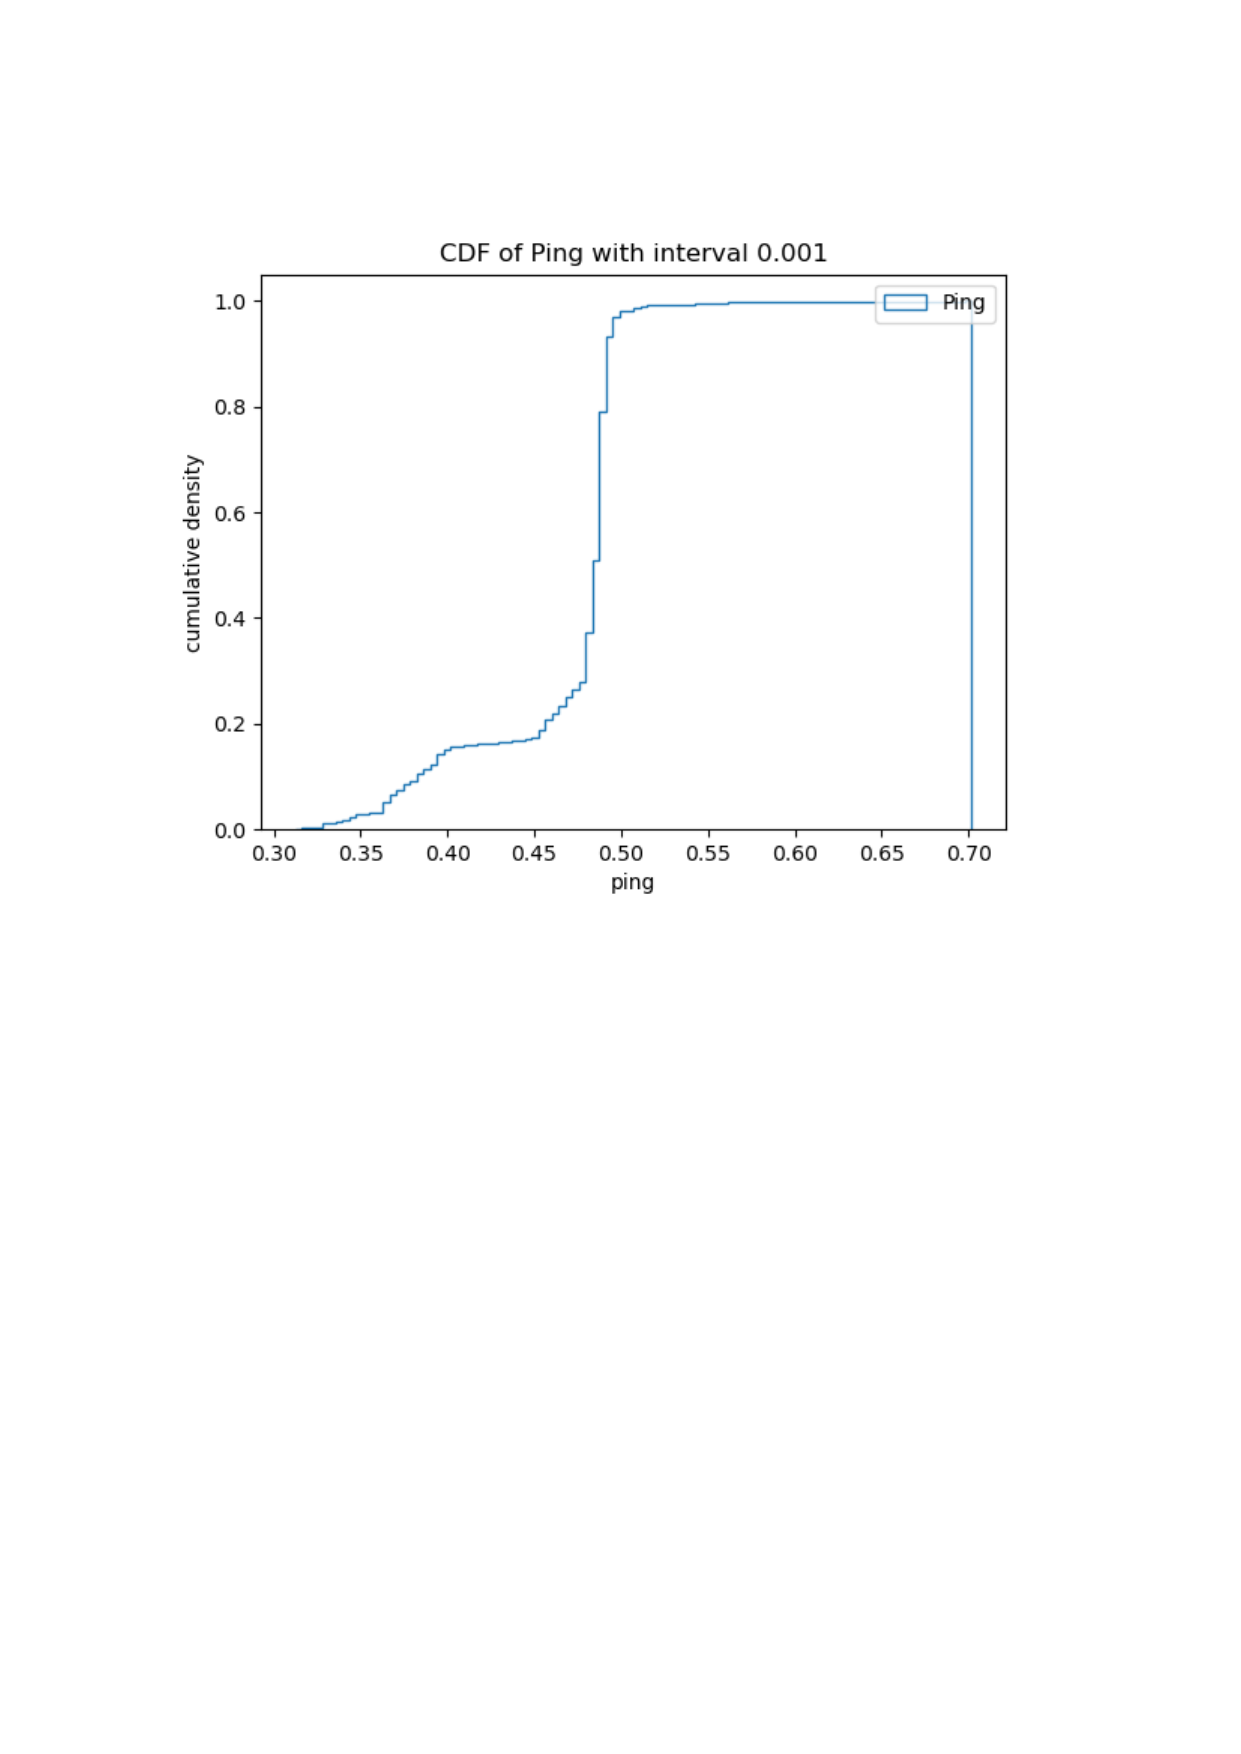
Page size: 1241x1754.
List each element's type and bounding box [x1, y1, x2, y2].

picture [141, 188, 1102, 909]
